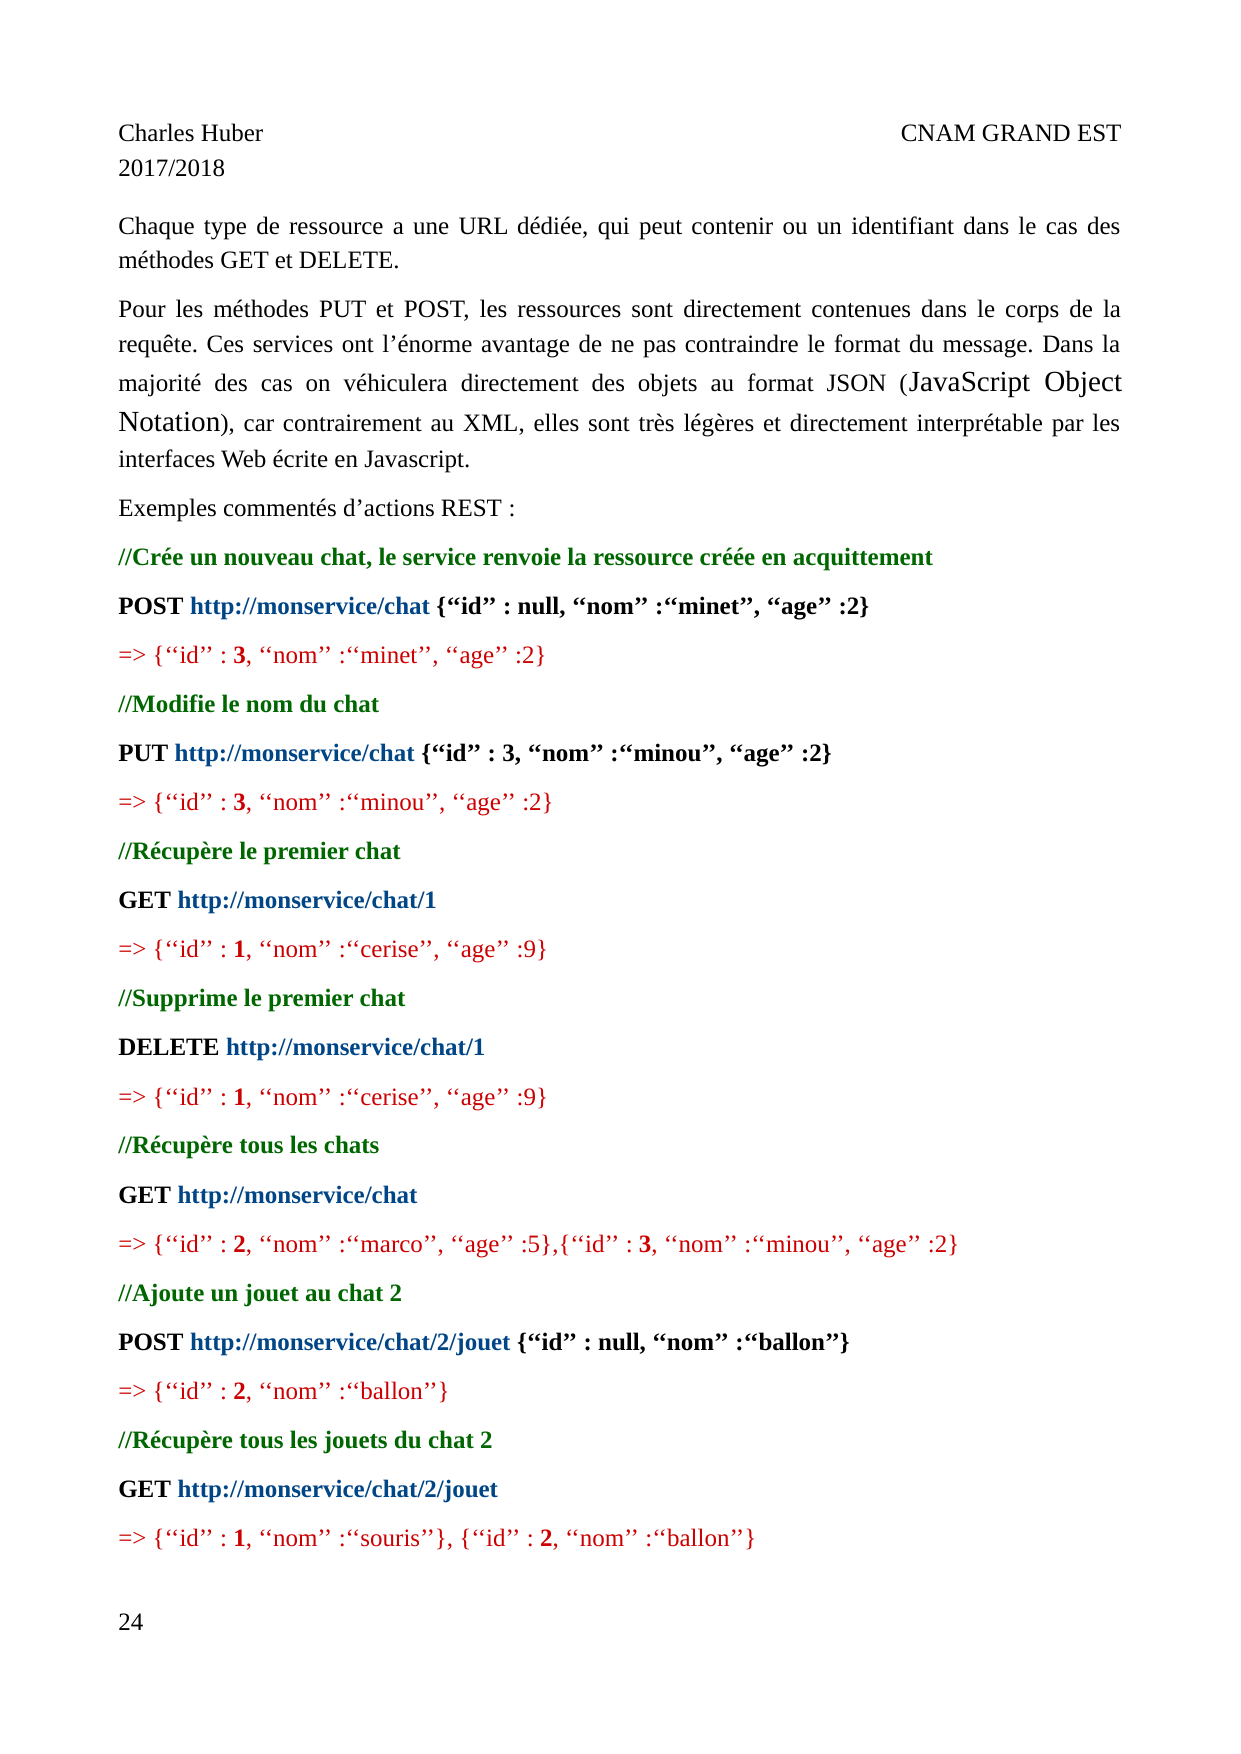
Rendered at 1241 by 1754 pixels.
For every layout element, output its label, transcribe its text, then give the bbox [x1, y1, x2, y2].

text //Supprime le premier chat [118, 983, 1122, 1012]
text => {‘‘id’’ : 1, ‘‘nom’’ :‘‘cerise’’, ‘‘age’’ :9} [118, 1082, 1122, 1110]
text //Crée un nouveau chat, le service renvoie la ressource créée en acquittement [118, 542, 1122, 571]
text GET http://monservice/chat/2/jouet [118, 1474, 1122, 1503]
text Pour les méthodes PUT et POST, les ressources sont directement contenues dans le corps de la requête. Ces services ont l’énorme avantage de ne pas contraindre le format du message. Dans la majorité des cas on véhiculera directement des objets au format JSON (JavaScript Object Notation), car contrairement au XML, elles sont très légères et directement interprétable par les interfaces Web écrite en Javascript. [118, 294, 1122, 472]
text => {‘‘id’’ : 3, ‘‘nom’’ :‘‘minou’’, ‘‘age’’ :2} [118, 787, 1122, 816]
text //Modifie le nom du chat [118, 689, 1122, 718]
text //Récupère tous les jouets du chat 2 [118, 1425, 1122, 1454]
text //Récupère tous les chats [118, 1131, 1122, 1159]
text => {‘‘id’’ : 2, ‘‘nom’’ :‘‘marco’’, ‘‘age’’ :5},{‘‘id’’ : 3, ‘‘nom’’ :‘‘minou’’, ‘‘age’’ :2} [118, 1229, 1122, 1257]
text => {‘‘id’’ : 3, ‘‘nom’’ :‘‘minet’’, ‘‘age’’ :2} [118, 640, 1122, 669]
text //Ajoute un jouet au chat 2 [118, 1278, 1122, 1307]
text => {‘‘id’’ : 2, ‘‘nom’’ :‘‘ballon’’} [118, 1376, 1122, 1405]
text PUT http://monservice/chat {‘‘id’’ : 3, ‘‘nom’’ :‘‘minou’’, ‘‘age’’ :2} [118, 738, 1122, 767]
text GET http://monservice/chat/1 [118, 885, 1122, 914]
text Exemples commentés d’actions REST : [118, 493, 1122, 522]
text DELETE http://monservice/chat/1 [118, 1032, 1122, 1061]
text GET http://monservice/chat [118, 1180, 1122, 1208]
text Chaque type de ressource a une URL dédiée, qui peut contenir ou un identifiant dans le cas des méthodes GET et DELETE. [118, 211, 1122, 274]
text //Récupère le premier chat [118, 836, 1122, 865]
text POST http://monservice/chat {‘‘id’’ : null, ‘‘nom’’ :‘‘minet’’, ‘‘age’’ :2} [118, 591, 1122, 620]
text => {‘‘id’’ : 1, ‘‘nom’’ :‘‘souris’’}, {‘‘id’’ : 2, ‘‘nom’’ :‘‘ballon’’} [118, 1523, 1122, 1552]
text POST http://monservice/chat/2/jouet {‘‘id’’ : null, ‘‘nom’’ :‘‘ballon’’} [118, 1327, 1122, 1356]
text => {‘‘id’’ : 1, ‘‘nom’’ :‘‘cerise’’, ‘‘age’’ :9} [118, 934, 1122, 963]
